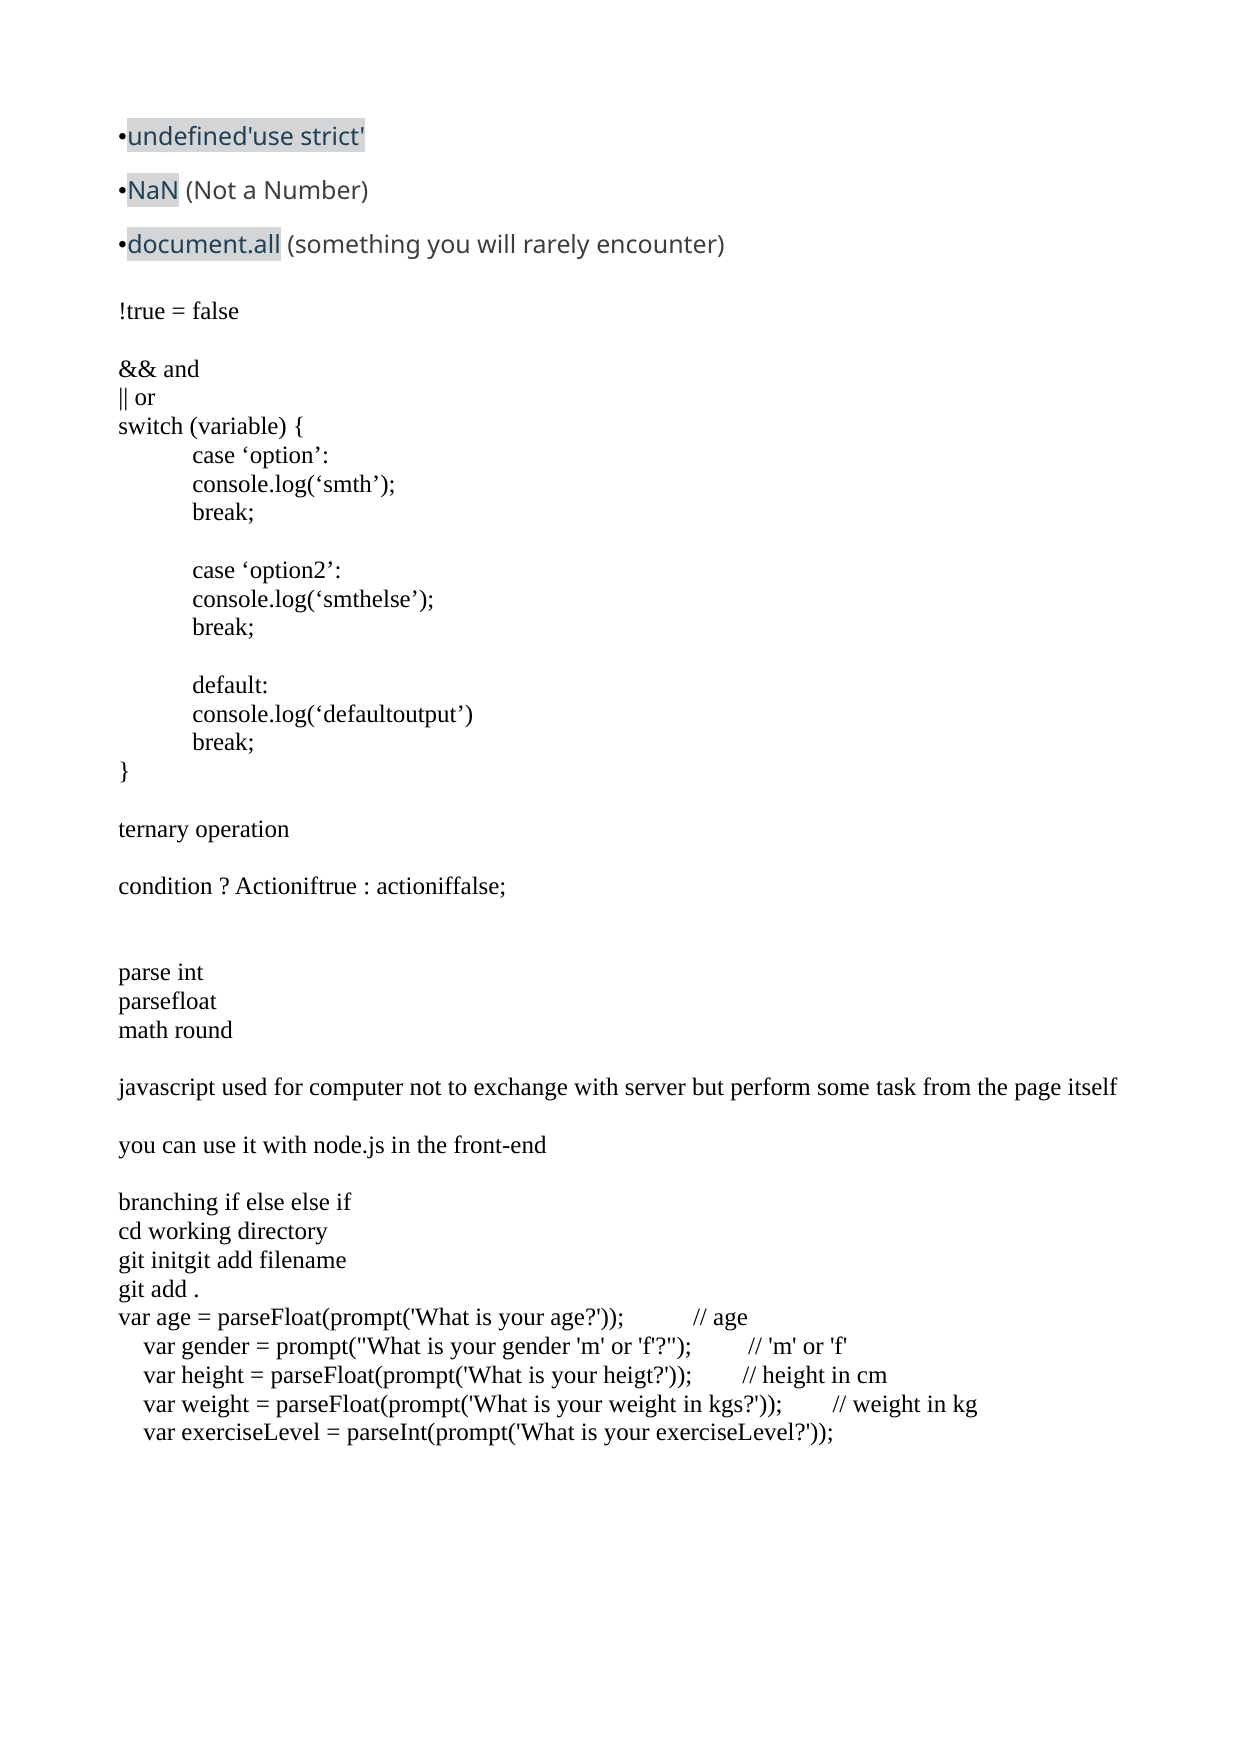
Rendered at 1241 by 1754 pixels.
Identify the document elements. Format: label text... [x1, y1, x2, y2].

text break; [118, 727, 1122, 756]
text break; [118, 497, 1122, 526]
text var gender = prompt("What is your gender 'm' or 'f'?"); // 'm' or 'f' [118, 1331, 1122, 1360]
text ternary operation [118, 814, 1122, 842]
text console.log(‘smthelse’); [118, 584, 1122, 612]
text parsefloat [118, 986, 1122, 1015]
text !true = false [118, 296, 1122, 325]
text condition ? Actioniftrue : actioniffalse; [118, 871, 1122, 900]
text git initgit add filename [118, 1245, 1122, 1274]
text case ‘option2’: [118, 555, 1122, 584]
text break; [118, 612, 1122, 641]
text console.log(‘smth’); [118, 469, 1122, 497]
text javascript used for computer not to exchange with server but perform some task from the page itself [118, 1072, 1122, 1101]
text git add . [118, 1274, 1122, 1302]
text var exerciseLevel = parseInt(prompt('What is your exerciseLevel?')); [118, 1417, 1122, 1446]
text branching if else else if [118, 1187, 1122, 1216]
text parse int [118, 957, 1122, 986]
text switch (variable) { [118, 411, 1122, 440]
list undefined'use strict' [118, 118, 1122, 152]
list NaN (Not a Number) [118, 173, 1122, 207]
text var weight = parseFloat(prompt('What is your weight in kgs?')); // weight in kg [118, 1389, 1122, 1417]
text console.log(‘defaultoutput’) [118, 699, 1122, 727]
text var height = parseFloat(prompt('What is your heigt?')); // height in cm [118, 1360, 1122, 1389]
text math round [118, 1015, 1122, 1044]
text } [118, 756, 1122, 785]
list document.all (something you will rarely encounter) [118, 227, 1122, 261]
text var age = parseFloat(prompt('What is your age?')); // age [118, 1302, 1122, 1331]
text case ‘option’: [118, 440, 1122, 469]
text && and [118, 354, 1122, 382]
text cd working directory [118, 1216, 1122, 1245]
text default: [118, 670, 1122, 699]
text you can use it with node.js in the front-end [118, 1130, 1122, 1159]
text || or [118, 382, 1122, 411]
